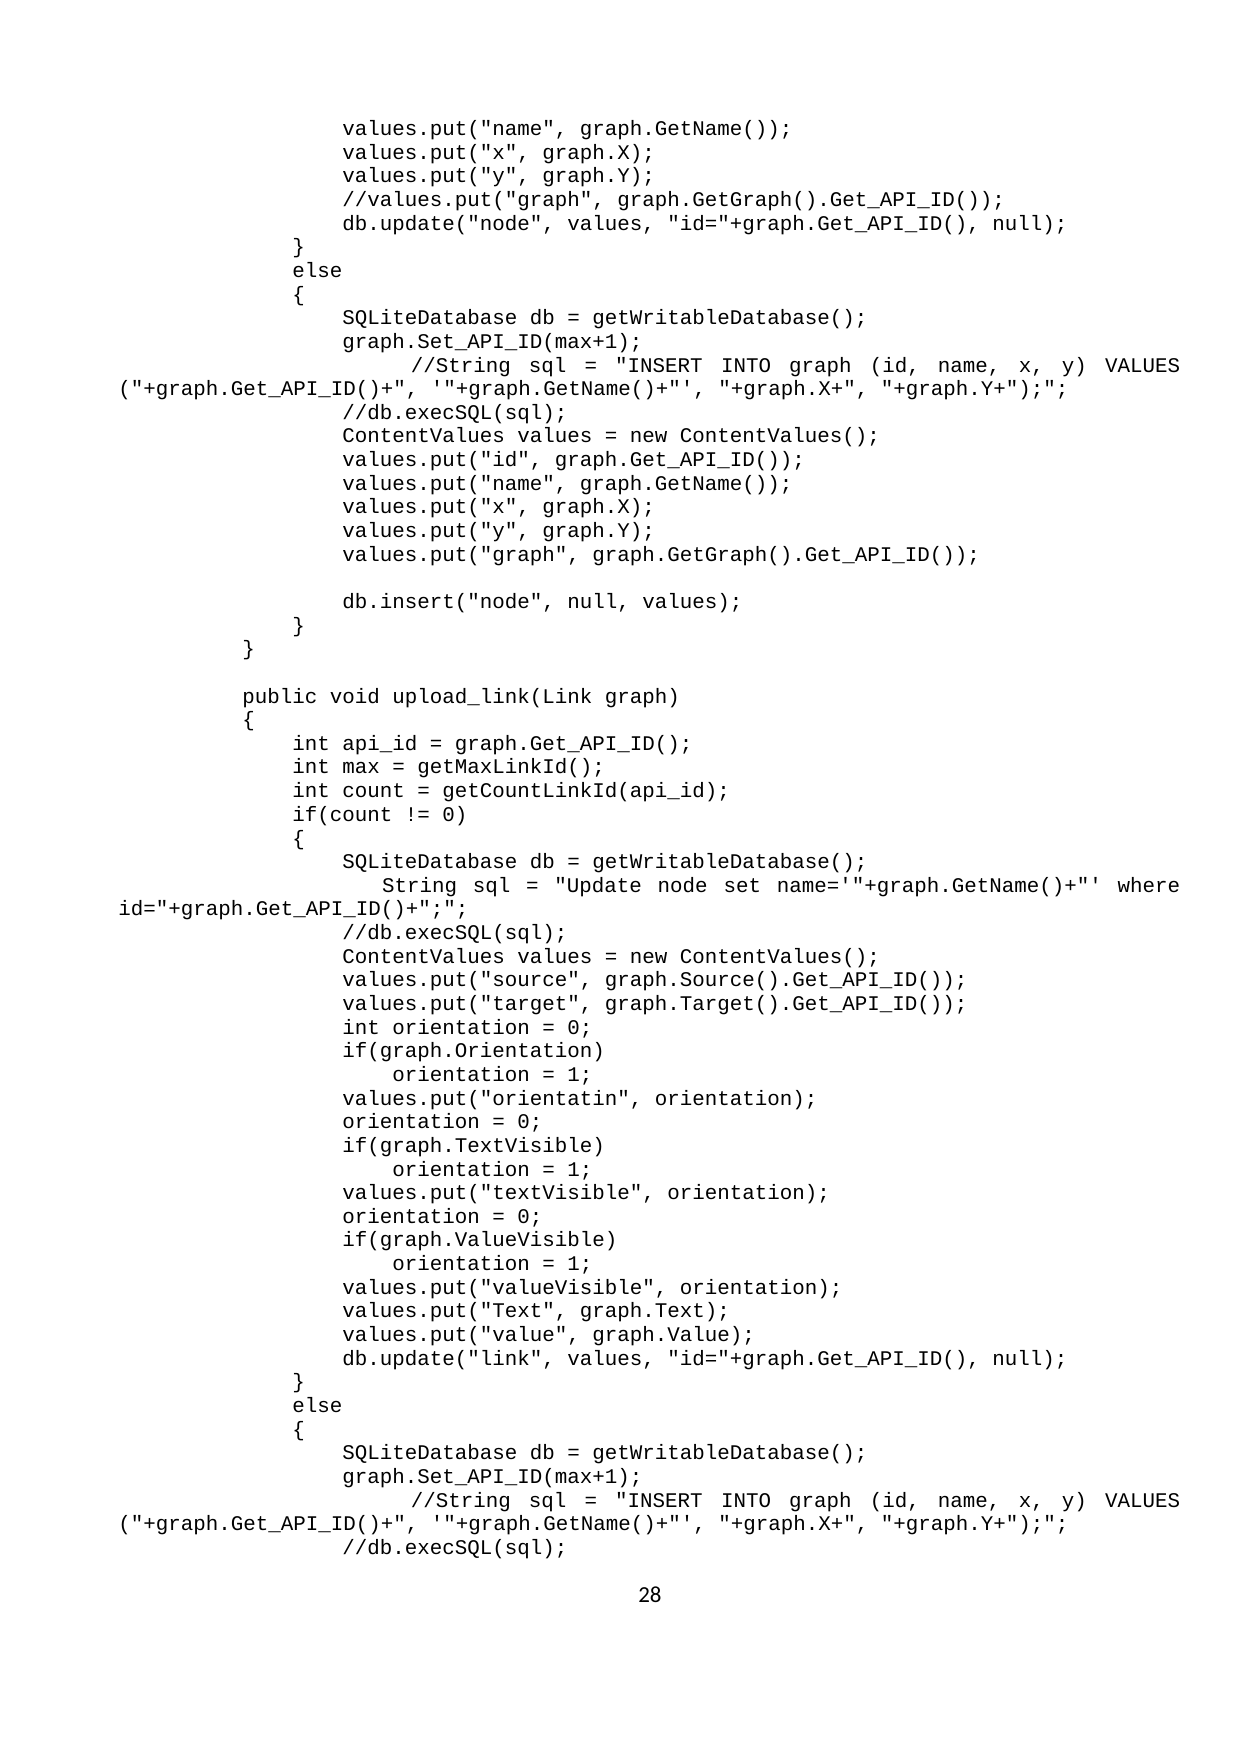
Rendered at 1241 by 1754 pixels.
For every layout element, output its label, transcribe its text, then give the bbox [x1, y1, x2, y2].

text values.put("y", graph.Y); [118, 165, 1181, 189]
text values.put("graph", graph.GetGraph().Get_API_ID()); [118, 544, 1181, 567]
text graph.Set_API_ID(max+1); [118, 1466, 1181, 1489]
text SQLiteDatabase db = getWritableDatabase(); [118, 307, 1181, 331]
text values.put("orientatin", orientation); [118, 1088, 1181, 1111]
text values.put("value", graph.Value); [118, 1324, 1181, 1348]
text graph.Set_API_ID(max+1); [118, 331, 1181, 354]
text { [118, 284, 1181, 307]
text } [118, 638, 1181, 662]
text orientation = 0; [118, 1111, 1181, 1135]
text orientation = 1; [118, 1253, 1181, 1277]
text else [118, 260, 1181, 284]
text orientation = 1; [118, 1158, 1181, 1182]
text int count = getCountLinkId(api_id); [118, 780, 1181, 804]
text values.put("name", graph.GetName()); [118, 473, 1181, 496]
text int api_id = graph.Get_API_ID(); [118, 733, 1181, 757]
text db.update("node", values, "id="+graph.Get_API_ID(), null); [118, 213, 1181, 236]
text //db.execSQL(sql); [118, 1537, 1181, 1561]
text SQLiteDatabase db = getWritableDatabase(); [118, 851, 1181, 875]
text values.put("target", graph.Target().Get_API_ID()); [118, 993, 1181, 1017]
text else [118, 1395, 1181, 1419]
text int max = getMaxLinkId(); [118, 757, 1181, 780]
text values.put("source", graph.Source().Get_API_ID()); [118, 969, 1181, 993]
text values.put("name", graph.GetName()); [118, 118, 1181, 142]
text //db.execSQL(sql); [118, 402, 1181, 426]
text int orientation = 0; [118, 1017, 1181, 1040]
text db.insert("node", null, values); [118, 591, 1181, 615]
text public void upload_link(Link graph) [118, 686, 1181, 709]
text { [118, 1419, 1181, 1442]
text } [118, 615, 1181, 638]
text if(count != 0) [118, 804, 1181, 827]
text orientation = 1; [118, 1064, 1181, 1088]
text } [118, 236, 1181, 260]
text //values.put("graph", graph.GetGraph().Get_API_ID()); [118, 189, 1181, 213]
text orientation = 0; [118, 1206, 1181, 1229]
text if(graph.TextVisible) [118, 1135, 1181, 1158]
text String sql = "Update node set name='"+graph.GetName()+"' where id="+graph.Get_API_ID()+";"; [118, 875, 1181, 922]
text values.put("y", graph.Y); [118, 520, 1181, 544]
text if(graph.Orientation) [118, 1040, 1181, 1064]
text //String sql = "INSERT INTO graph (id, name, x, y) VALUES ("+graph.Get_API_ID()+", '"+graph.GetName()+"', "+graph.X+", "+graph.Y+");"; [118, 1489, 1181, 1537]
text values.put("Text", graph.Text); [118, 1300, 1181, 1324]
text { [118, 709, 1181, 733]
text if(graph.ValueVisible) [118, 1229, 1181, 1253]
text ContentValues values = new ContentValues(); [118, 426, 1181, 449]
text values.put("textVisible", orientation); [118, 1182, 1181, 1206]
text //String sql = "INSERT INTO graph (id, name, x, y) VALUES ("+graph.Get_API_ID()+", '"+graph.GetName()+"', "+graph.X+", "+graph.Y+");"; [118, 354, 1181, 402]
text ContentValues values = new ContentValues(); [118, 946, 1181, 969]
text } [118, 1371, 1181, 1395]
text db.update("link", values, "id="+graph.Get_API_ID(), null); [118, 1348, 1181, 1371]
text values.put("valueVisible", orientation); [118, 1277, 1181, 1300]
text //db.execSQL(sql); [118, 922, 1181, 946]
text { [118, 827, 1181, 851]
text values.put("id", graph.Get_API_ID()); [118, 449, 1181, 473]
text values.put("x", graph.X); [118, 496, 1181, 520]
text SQLiteDatabase db = getWritableDatabase(); [118, 1442, 1181, 1466]
text values.put("x", graph.X); [118, 142, 1181, 165]
